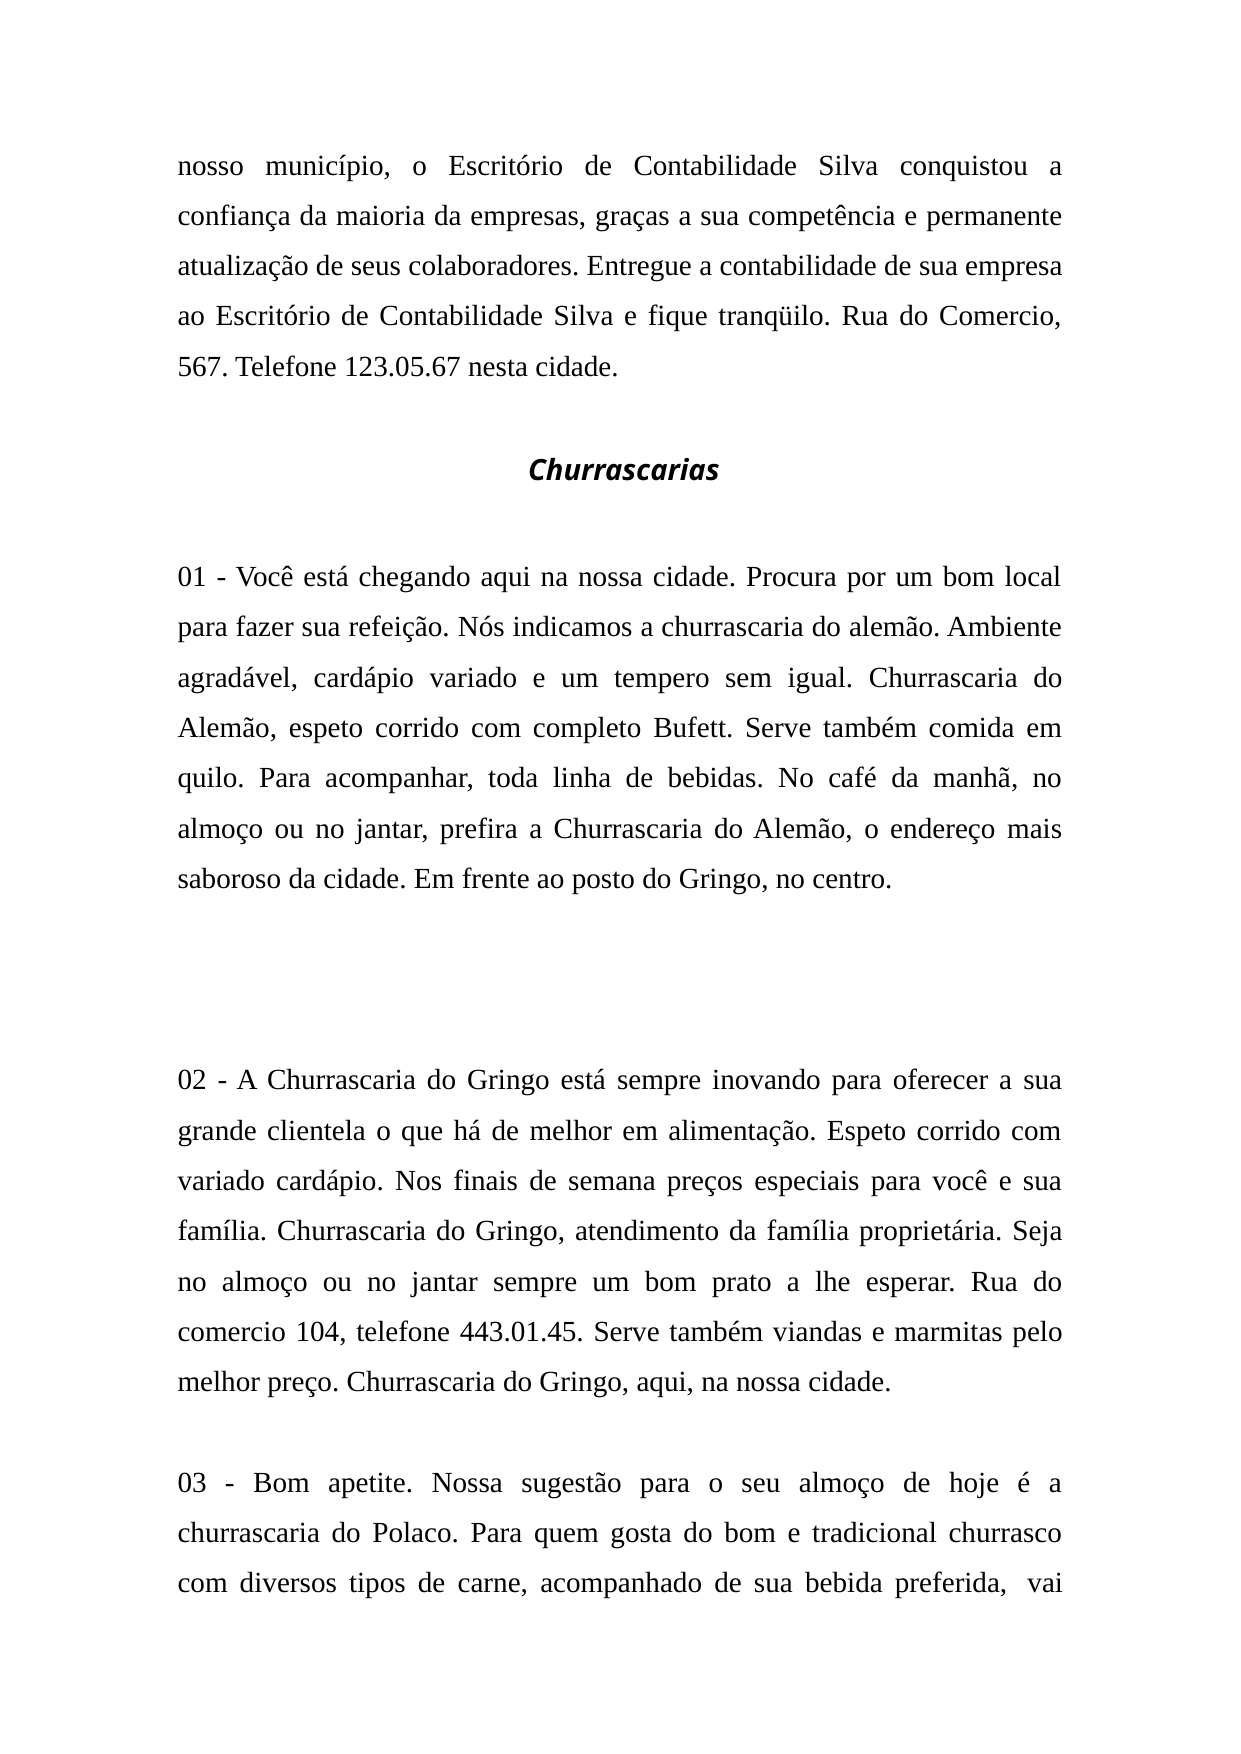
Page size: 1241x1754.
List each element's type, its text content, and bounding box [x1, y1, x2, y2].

text 02 - A Churrascaria do Gringo está sempre inovando para oferecer a sua grande clientela o que há de melhor em alimentação. Espeto corrido com variado cardápio. Nos finais de semana preços especiais para você e sua família. Churrascaria do Gringo, atendimento da família proprietária. Seja no almoço ou no jantar sempre um bom prato a lhe esperar. Rua do comercio 104, telefone 443.01.45. Serve também viandas e marmitas pelo melhor preço. Churrascaria do Gringo, aqui, na nossa cidade. [177, 1062, 1063, 1398]
text 03 - Bom apetite. Nossa sugestão para o seu almoço de hoje é a churrascaria do Polaco. Para quem gosta do bom e tradicional churrasco com diversos tipos de carne, acompanhado de sua bebida preferida, vai [177, 1465, 1063, 1599]
text nosso município, o Escritório de Contabilidade Silva conquistou a confiança da maioria da empresas, graças a sua competência e permanente atualização de seus colaboradores. Entregue a contabilidade de sua empresa ao Escritório de Contabilidade Silva e fique tranqüilo. Rua do Comercio, 567. Telefone 123.05.67 nesta cidade. [177, 148, 1063, 382]
text 01 - Você está chegando aqui na nossa cidade. Procura por um bom local para fazer sua refeição. Nós indicamos a churrascaria do alemão. Ambiente agradável, cardápio variado e um tempero sem igual. Churrascaria do Alemão, espeto corrido com completo Bufett. Serve também comida em quilo. Para acompanhar, toda linha de bebidas. No café da manhã, no almoço ou no jantar, prefira a Churrascaria do Alemão, o endereço mais saboroso da cidade. Em frente ao posto do Gringo, no centro. [177, 559, 1063, 895]
text Churrascarias [177, 449, 1063, 489]
